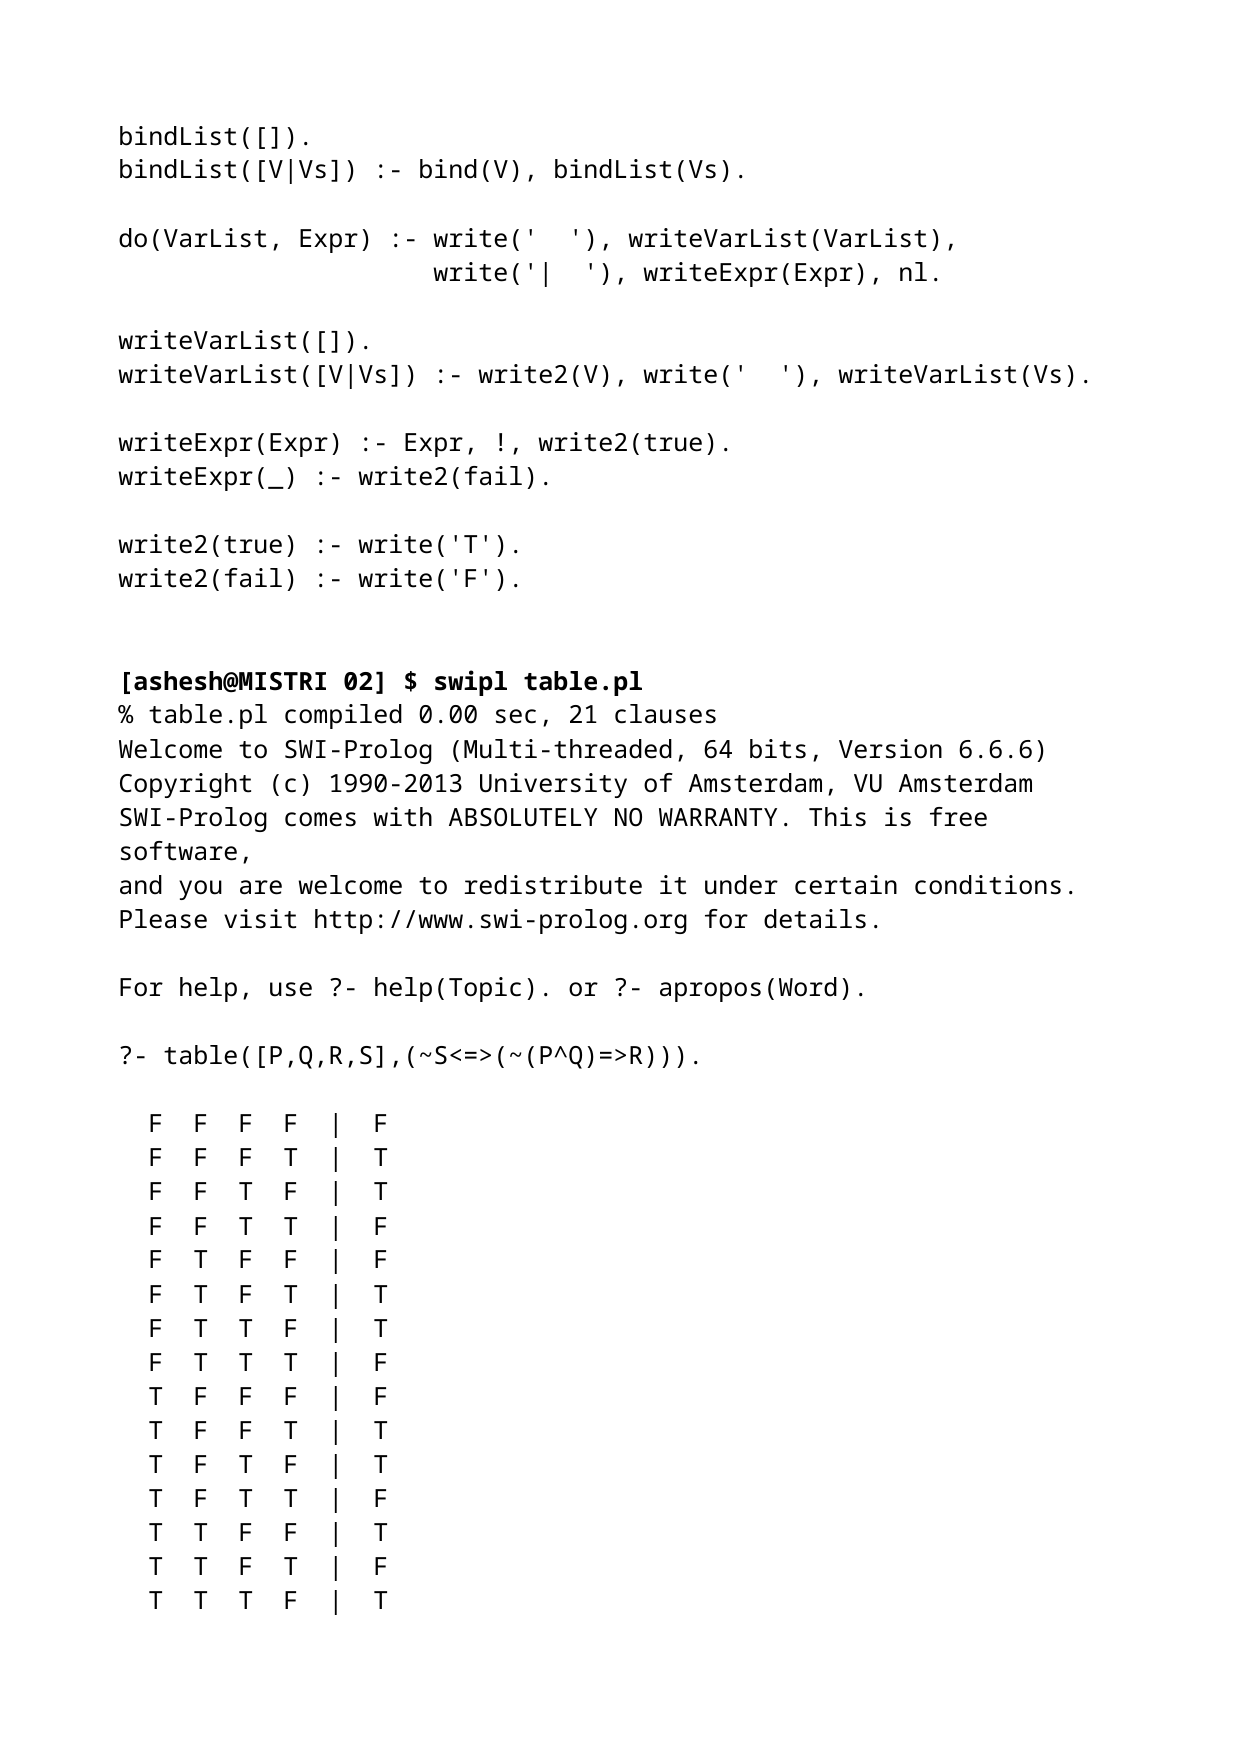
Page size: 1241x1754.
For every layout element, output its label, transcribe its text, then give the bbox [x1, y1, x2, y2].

text T F F F | F [118, 1378, 1122, 1412]
text Please visit http://www.swi-prolog.org for details. [118, 902, 1122, 936]
text write2(fail) :- write('F'). [118, 561, 1122, 595]
text F F T F | T [118, 1174, 1122, 1208]
text T T F F | T [118, 1515, 1122, 1549]
text F F T T | F [118, 1208, 1122, 1242]
text and you are welcome to redistribute it under certain conditions. [118, 867, 1122, 902]
text F T F T | T [118, 1276, 1122, 1310]
text ?- table([P,Q,R,S],(~S<=>(~(P^Q)=>R))). [118, 1038, 1122, 1072]
text write2(true) :- write('T'). [118, 527, 1122, 561]
text SWI-Prolog comes with ABSOLUTELY NO WARRANTY. This is free software, [118, 799, 1122, 867]
text writeVarList([]). [118, 322, 1122, 357]
text bindList([]). [118, 118, 1122, 152]
text [ashesh@MISTRI 02] $ swipl table.pl [118, 663, 1122, 697]
text T F T T | F [118, 1481, 1122, 1515]
text % table.pl compiled 0.00 sec, 21 clauses [118, 697, 1122, 731]
text F T T F | T [118, 1310, 1122, 1344]
text writeExpr(Expr) :- Expr, !, write2(true). [118, 425, 1122, 459]
text writeVarList([V|Vs]) :- write2(V), write(' '), writeVarList(Vs). [118, 357, 1122, 391]
text bindList([V|Vs]) :- bind(V), bindList(Vs). [118, 152, 1122, 186]
text F T F F | F [118, 1242, 1122, 1276]
text T T F T | F [118, 1549, 1122, 1583]
text do(VarList, Expr) :- write(' '), writeVarList(VarList), [118, 220, 1122, 254]
text writeExpr(_) :- write2(fail). [118, 459, 1122, 493]
text T T T F | T [118, 1583, 1122, 1617]
text F F F F | F [118, 1106, 1122, 1140]
text T F T F | T [118, 1447, 1122, 1481]
text For help, use ?- help(Topic). or ?- apropos(Word). [118, 970, 1122, 1004]
text Copyright (c) 1990-2013 University of Amsterdam, VU Amsterdam [118, 765, 1122, 799]
text F T T T | F [118, 1344, 1122, 1378]
text Welcome to SWI-Prolog (Multi-threaded, 64 bits, Version 6.6.6) [118, 731, 1122, 765]
text write('| '), writeExpr(Expr), nl. [118, 254, 1122, 288]
text F F F T | T [118, 1140, 1122, 1174]
text T F F T | T [118, 1412, 1122, 1447]
